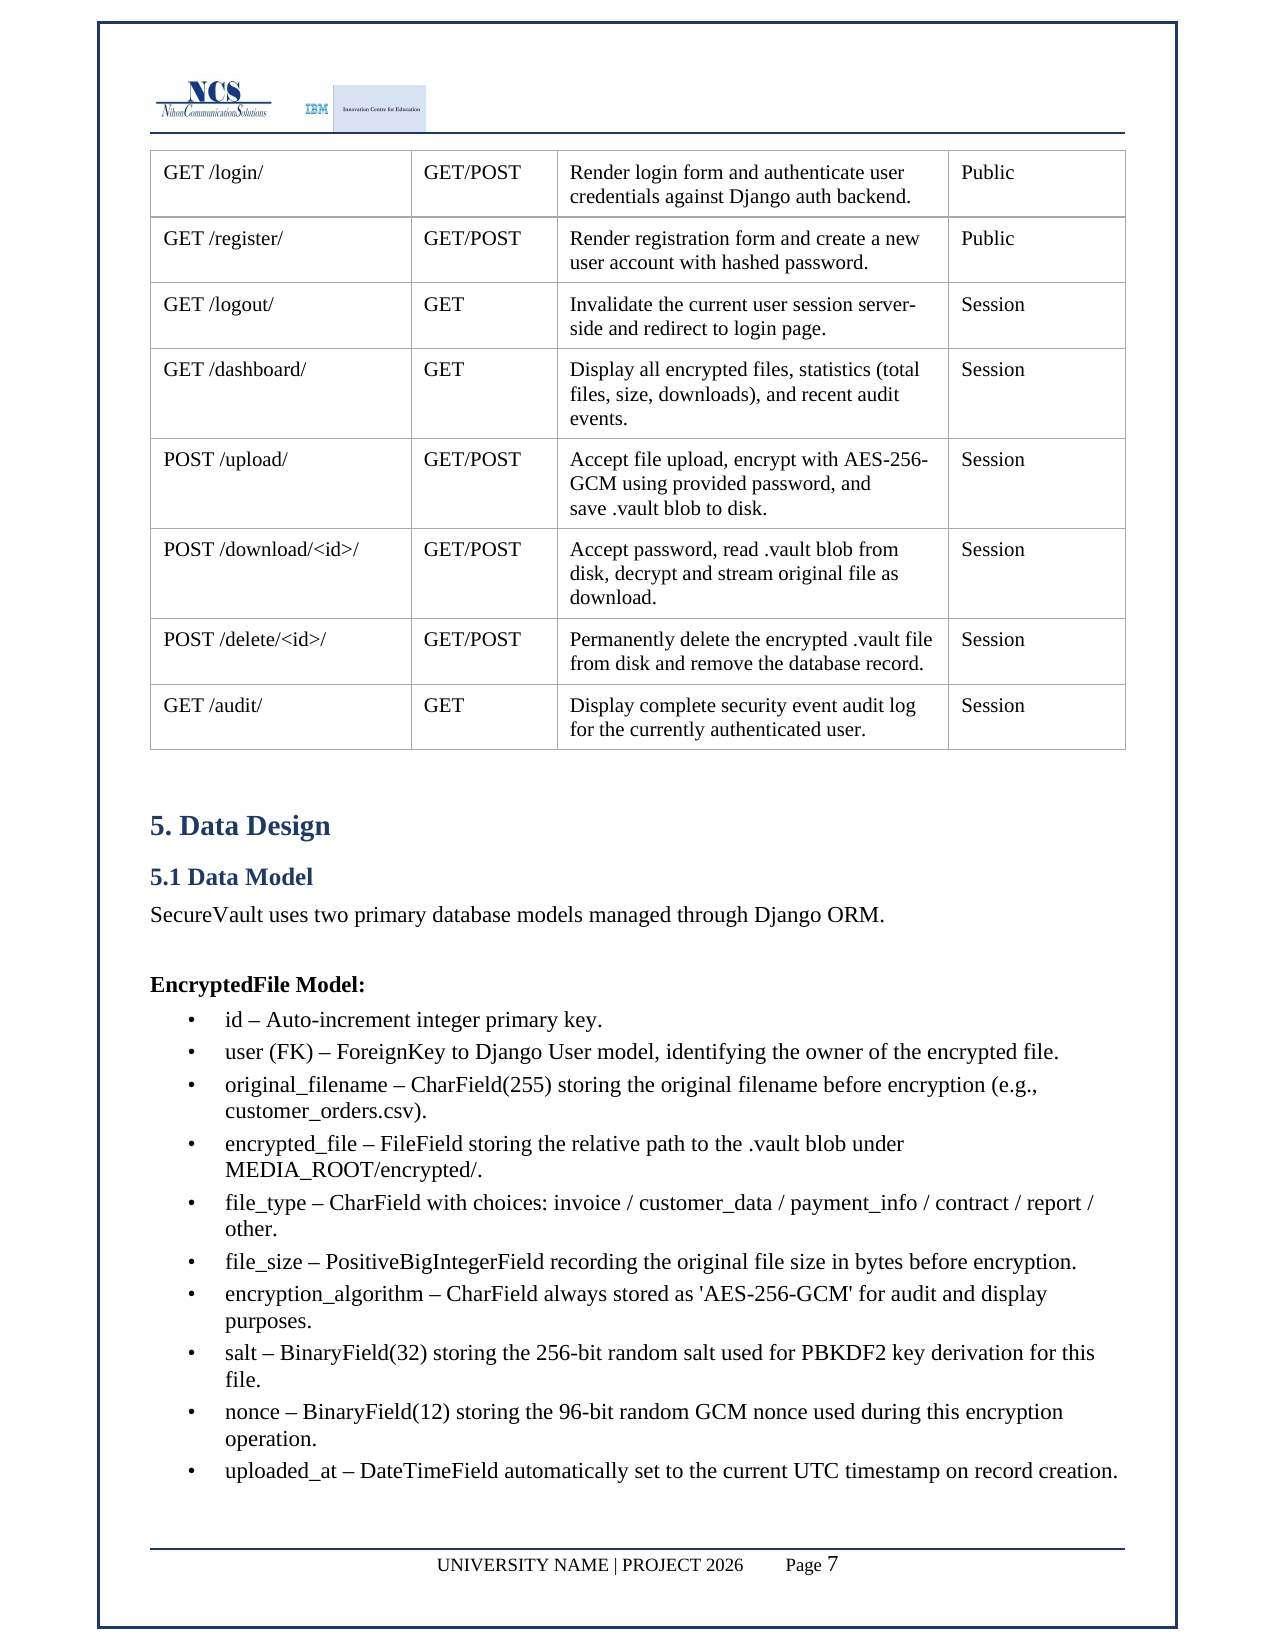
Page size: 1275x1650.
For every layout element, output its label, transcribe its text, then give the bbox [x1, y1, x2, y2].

table_cell GET /dashboard/ [151, 349, 411, 438]
list file_size – PositiveBigIntegerField recording the original file size in bytes before encryption. [187, 1248, 1125, 1274]
table_cell Invalidate the current user session server-side and redirect to login page. [558, 283, 948, 348]
table_cell GET /login/ [151, 151, 411, 216]
table_cell Accept password, read .vault blob from disk, decrypt and stream original file as download. [558, 529, 948, 618]
table_cell GET /register/ [151, 218, 411, 282]
table_cell Session [949, 439, 1125, 528]
table_cell Render login form and authenticate user credentials against Django auth backend. [558, 151, 948, 216]
table_cell Display complete security event audit log for the currently authenticated user. [558, 685, 948, 749]
list salt – BinaryField(32) storing the 256-bit random salt used for PBKDF2 key derivation for this file. [187, 1339, 1125, 1392]
table_cell Session [949, 349, 1125, 438]
subtitle 5.1 Data Model [150, 862, 1125, 891]
table_cell GET/POST [412, 151, 557, 216]
table_cell Render registration form and create a new user account with hashed password. [558, 218, 948, 282]
list user (FK) – ForeignKey to Django User model, identifying the owner of the encrypted file. [187, 1038, 1125, 1064]
text EncryptedFile Model: [150, 971, 1125, 997]
list nonce – BinaryField(12) storing the 96-bit random GCM nonce used during this encryption operation. [187, 1398, 1125, 1451]
table_cell GET/POST [412, 619, 557, 683]
list file_type – CharField with choices: invoice / customer_data / payment_info / contract / report / other. [187, 1189, 1125, 1241]
table_cell Display all encrypted files, statistics (total files, size, downloads), and recent audit events. [558, 349, 948, 438]
list encryption_algorithm – CharField always stored as 'AES-256-GCM' for audit and display purposes. [187, 1280, 1125, 1333]
table_cell Session [949, 529, 1125, 618]
table_cell GET [412, 685, 557, 749]
table_cell Permanently delete the encrypted .vault file from disk and remove the database record. [558, 619, 948, 683]
table_cell Session [949, 619, 1125, 683]
text SecureVault uses two primary database models managed through Django ORM. [150, 902, 1125, 928]
table_cell POST /delete/<id>/ [151, 619, 411, 683]
table_cell Session [949, 685, 1125, 749]
table_cell GET /audit/ [151, 685, 411, 749]
list encrypted_file – FileField storing the relative path to the .vault blob under MEDIA_ROOT/encrypted/. [187, 1130, 1125, 1182]
list original_filename – CharField(255) storing the original filename before encryption (e.g., customer_orders.csv). [187, 1071, 1125, 1123]
list id – Auto-increment integer primary key. [187, 1006, 1125, 1032]
picture [150, 73, 275, 121]
table_cell GET/POST [412, 218, 557, 282]
table_cell Public [949, 151, 1125, 216]
list uploaded_at – DateTimeField automatically set to the current UTC timestamp on record creation. [187, 1457, 1125, 1483]
table_cell GET [412, 283, 557, 348]
table_cell GET [412, 349, 557, 438]
table_cell Session [949, 283, 1125, 348]
table_cell Public [949, 218, 1125, 282]
table_cell POST /download/<id>/ [151, 529, 411, 618]
subtitle 5. Data Design [150, 808, 1125, 842]
picture [301, 85, 427, 132]
table_cell GET/POST [412, 439, 557, 528]
table_cell GET/POST [412, 529, 557, 618]
table_cell POST /upload/ [151, 439, 411, 528]
table_cell Accept file upload, encrypt with AES-256-GCM using provided password, and save .vault blob to disk. [558, 439, 948, 528]
table_cell GET /logout/ [151, 283, 411, 348]
